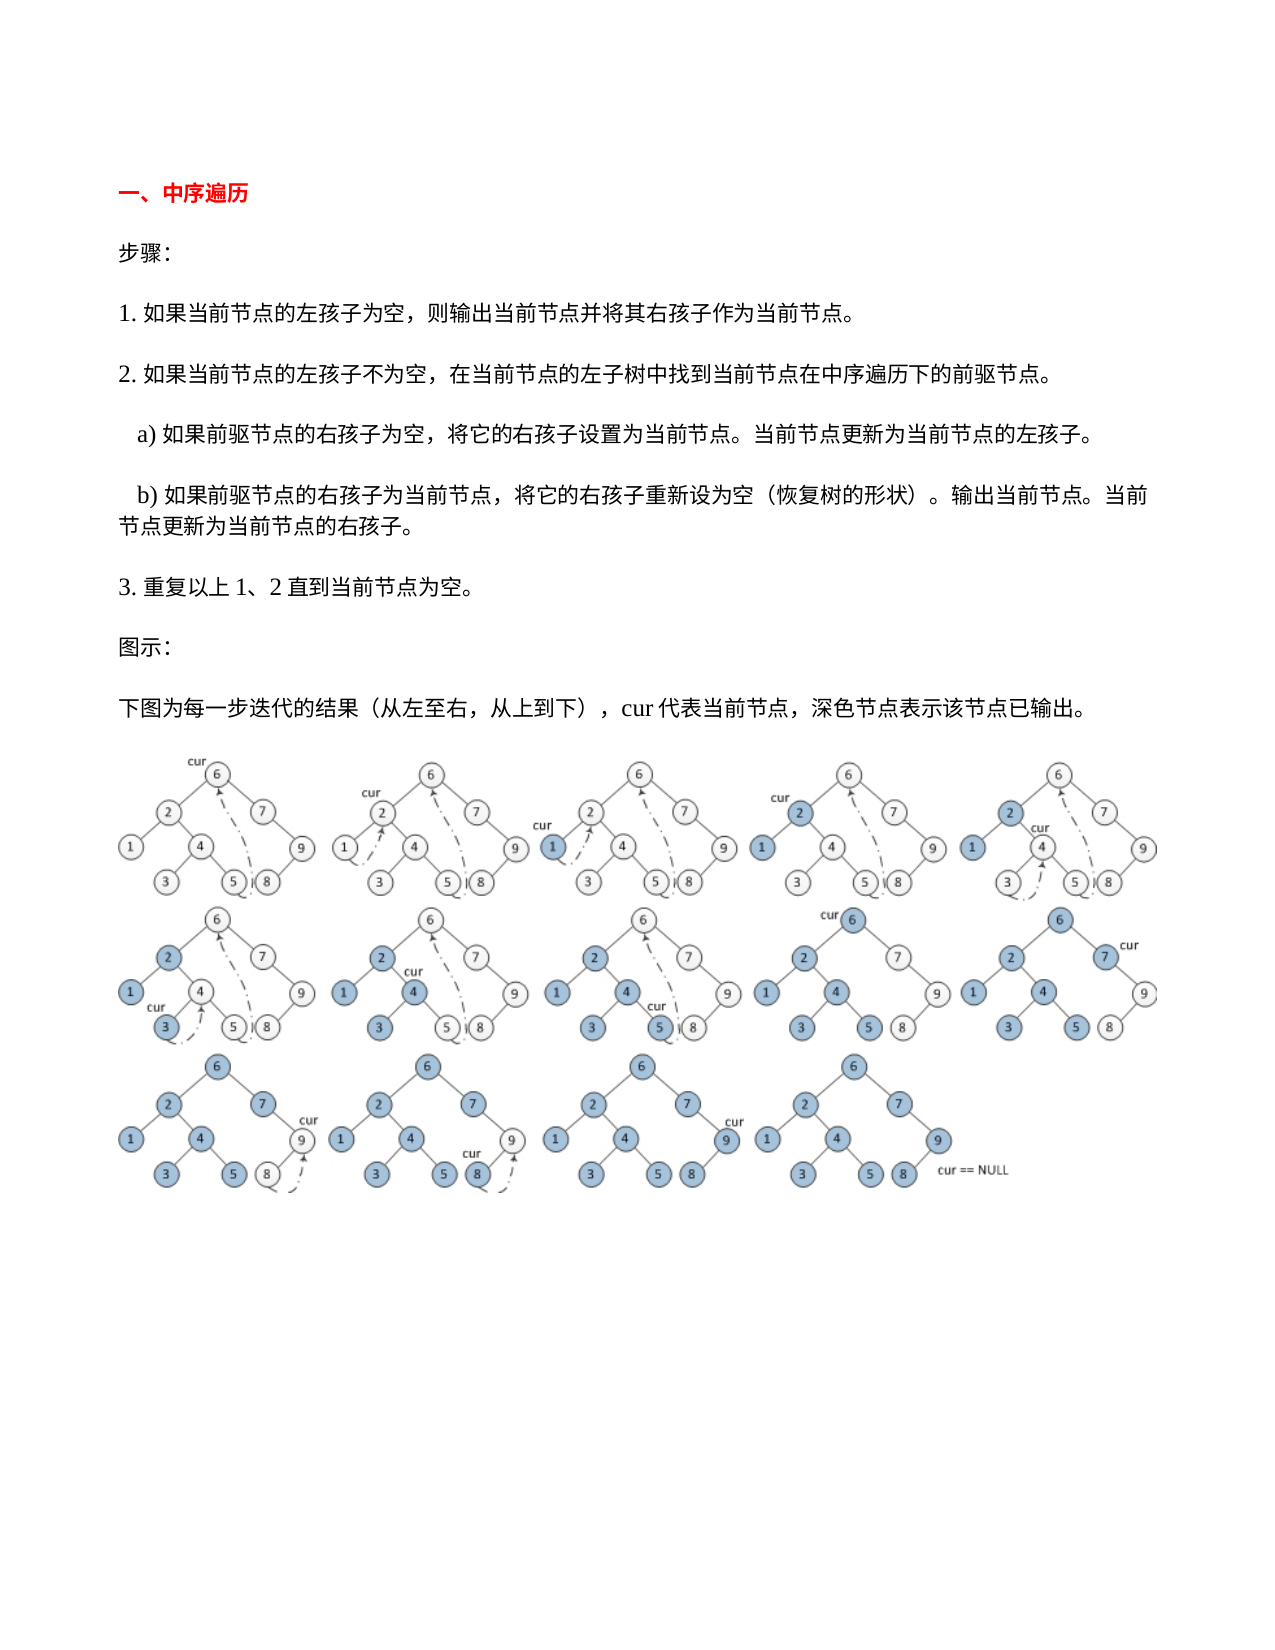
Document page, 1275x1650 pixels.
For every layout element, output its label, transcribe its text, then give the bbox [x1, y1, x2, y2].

text 一、中序遍历 [118, 176, 1157, 207]
text 步骤： [118, 236, 1157, 268]
text 3. 重复以上1、2直到当前节点为空。 [118, 570, 1157, 601]
text 图示： [118, 630, 1157, 662]
text a) 如果前驱节点的右孩子为空，将它的右孩子设置为当前节点。当前节点更新为当前节点的左孩子。 [118, 417, 1157, 449]
text b) 如果前驱节点的右孩子为当前节点，将它的右孩子重新设为空（恢复树的形状）。输出当前节点。当前节点更新为当前节点的右孩子。 [118, 478, 1157, 541]
text 2. 如果当前节点的左孩子不为空，在当前节点的左子树中找到当前节点在中序遍历下的前驱节点。 [118, 357, 1157, 388]
text 1. 如果当前节点的左孩子为空，则输出当前节点并将其右孩子作为当前节点。 [118, 296, 1157, 328]
text 下图为每一步迭代的结果（从左至右，从上到下），cur代表当前节点，深色节点表示该节点已输出。 [118, 691, 1157, 722]
picture [118, 751, 1157, 1193]
